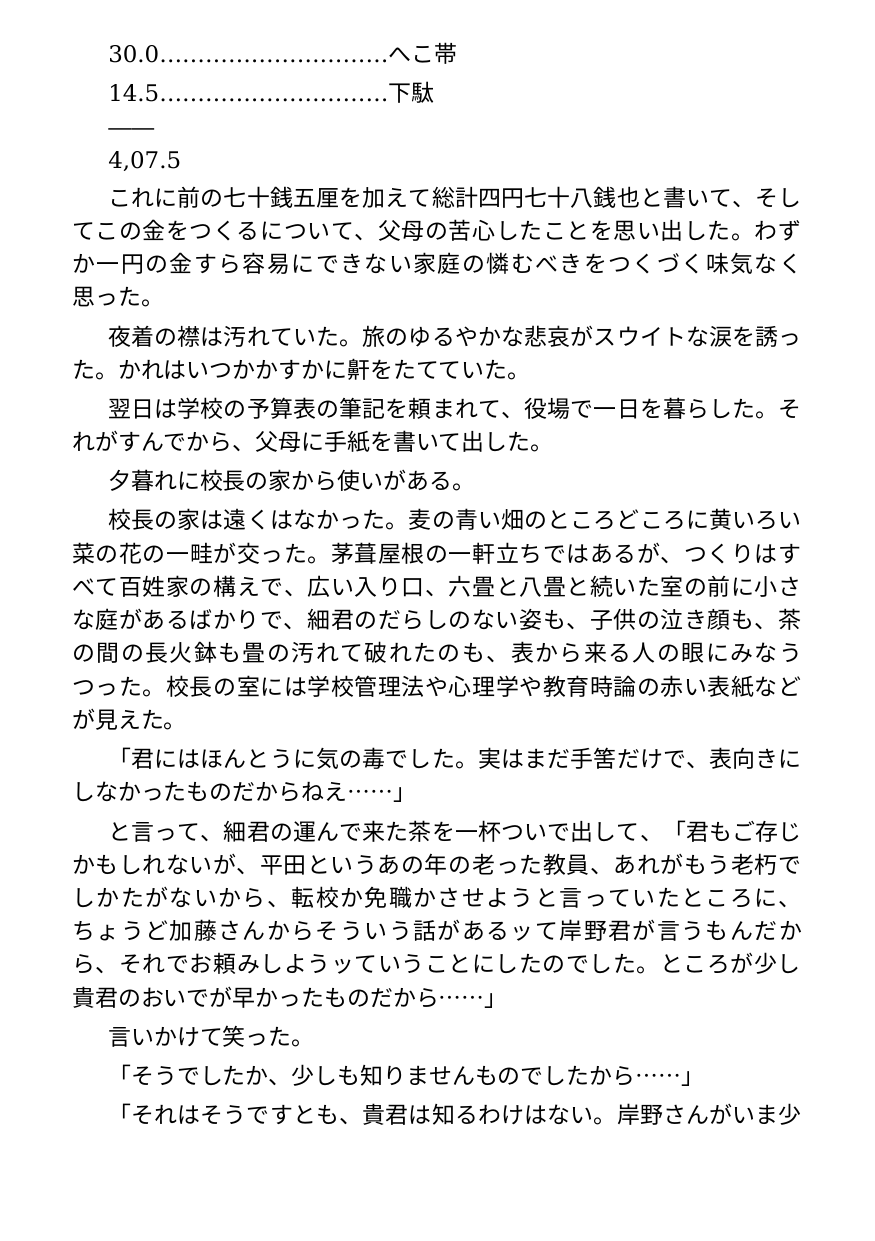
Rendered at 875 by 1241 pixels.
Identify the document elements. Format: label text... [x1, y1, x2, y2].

text 夜着の襟は汚れていた。旅のゆるやかな悲哀がスウイトな涙を誘った。かれはいつかかすかに鼾をたてていた。 [72, 318, 802, 385]
text 30.0…………………………へこ帯 [72, 36, 802, 69]
text これに前の七十銭五厘を加えて総計四円七十八銭也と書いて、そしてこの金をつくるについて、父母の苦心したことを思い出した。わずか一円の金すら容易にできない家庭の憐むべきをつくづく味気なく思った。 [72, 179, 802, 312]
text 4,07.5 [72, 147, 802, 174]
text 翌日は学校の予算表の筆記を頼まれて、役場で一日を暮らした。それがすんでから、父母に手紙を書いて出した。 [72, 391, 802, 457]
text 14.5…………………………下駄 [72, 75, 802, 108]
text ―― [72, 114, 802, 141]
text 夕暮れに校長の家から使いがある。 [72, 463, 802, 496]
text 言いかけて笑った。 [72, 1019, 802, 1052]
text 「それはそうですとも、貴君は知るわけはない。岸野さんがいま少 [72, 1097, 802, 1130]
text 「君にはほんとうに気の毒でした。実はまだ手筈だけで、表向きにしなかったものだからねえ……」 [72, 741, 802, 807]
text と言って、細君の運んで来た茶を一杯ついで出して、「君もご存じかもしれないが、平田というあの年の老った教員、あれがもう老朽でしかたがないから、転校か免職かさせようと言っていたところに、ちょうど加藤さんからそういう話があるッて岸野君が言うもんだから、それでお頼みしようッていうことにしたのでした。ところが少し貴君のおいでが早かったものだから……」 [72, 813, 802, 1013]
text 校長の家は遠くはなかった。麦の青い畑のところどころに黄いろい菜の花の一畦が交った。茅葺屋根の一軒立ちではあるが、つくりはすべて百姓家の構えで、広い入り口、六畳と八畳と続いた室の前に小さな庭があるばかりで、細君のだらしのない姿も、子供の泣き顔も、茶の間の長火鉢も畳の汚れて破れたのも、表から来る人の眼にみなうつった。校長の室には学校管理法や心理学や教育時論の赤い表紙などが見えた。 [72, 502, 802, 735]
text 「そうでしたか、少しも知りませんものでしたから……」 [72, 1058, 802, 1091]
